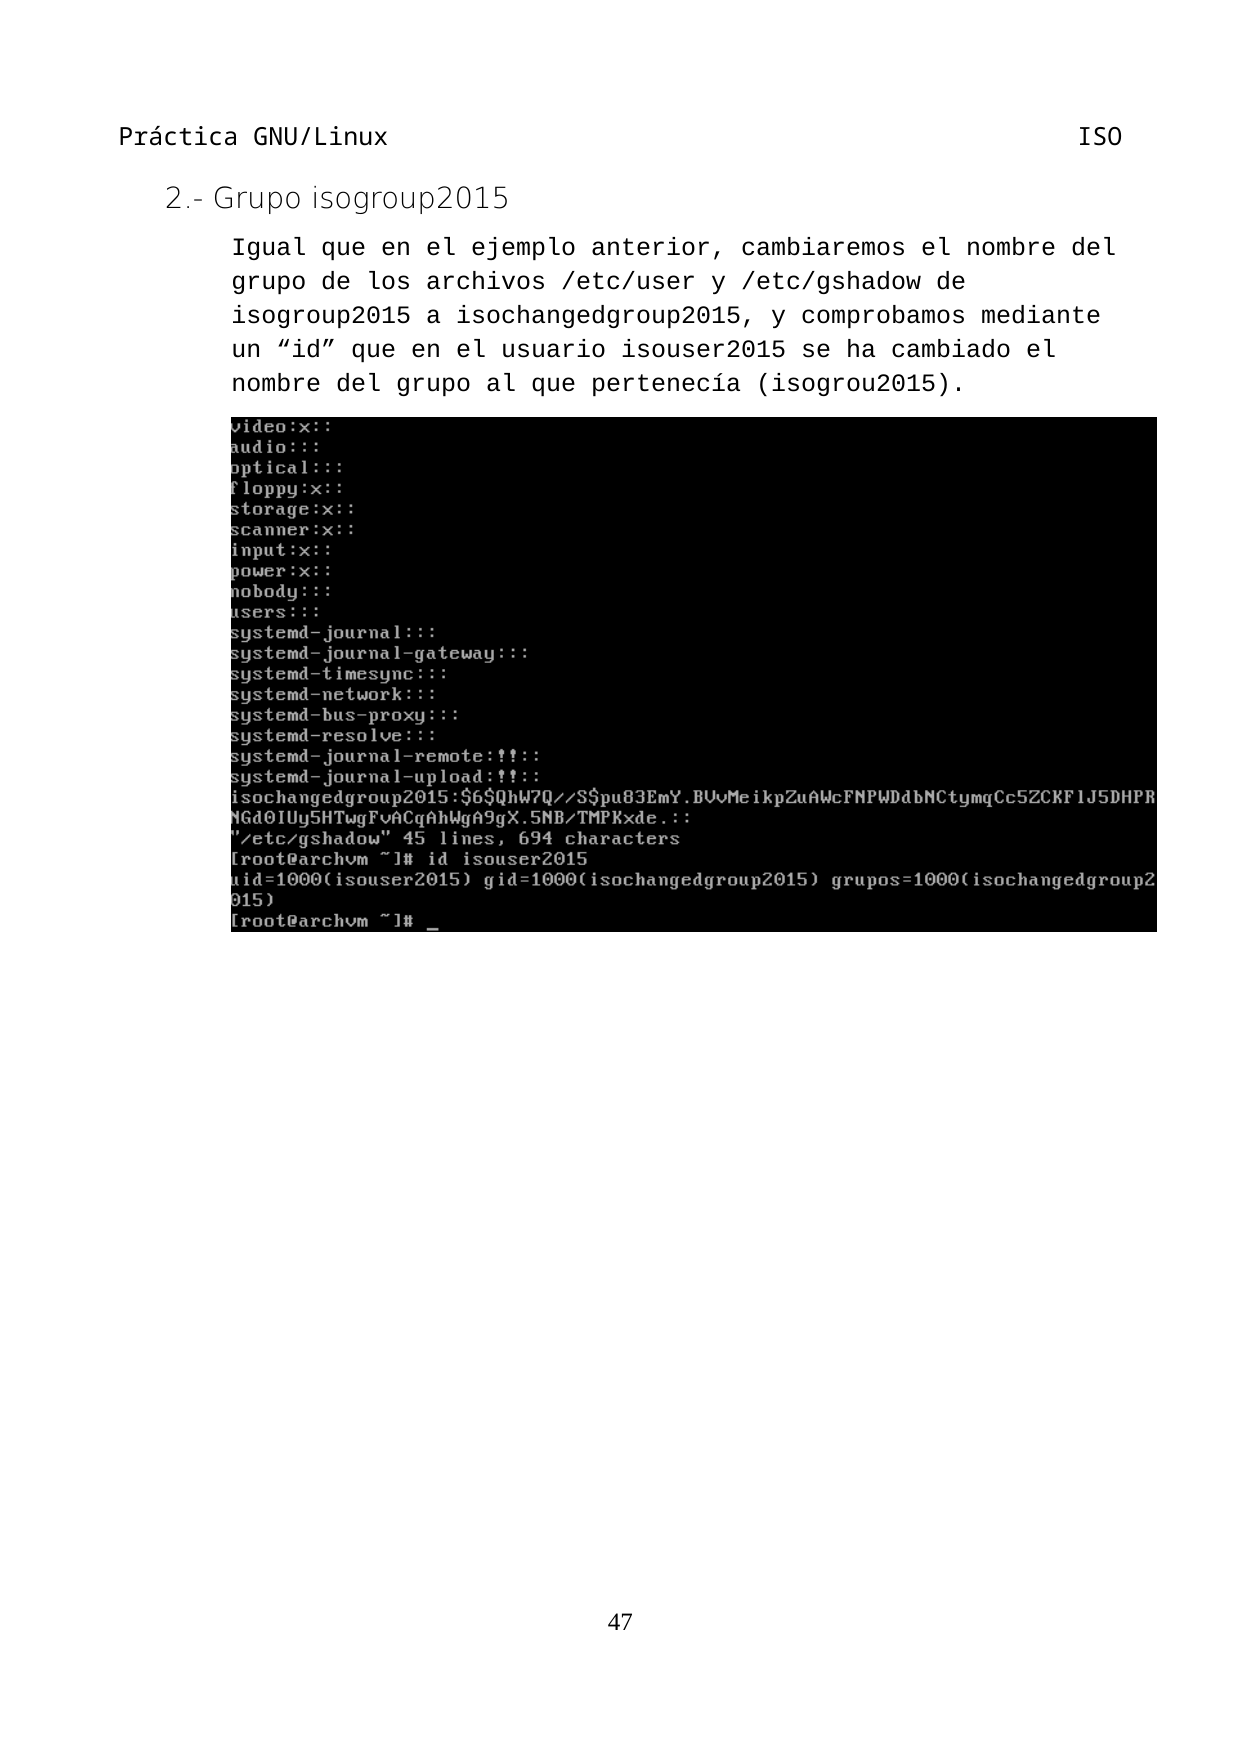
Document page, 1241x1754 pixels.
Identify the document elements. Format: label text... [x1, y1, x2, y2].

list Grupo isogroup2015 [156, 182, 1122, 216]
picture [231, 417, 1157, 932]
text Igual que en el ejemplo anterior, cambiaremos el nombre del grupo de los archivos /etc/user y /etc/gshadow de isogroup2015 a isochangedgroup2015, y comprobamos mediante un “id” que en el usuario isouser2015 se ha cambiado el nombre del grupo al que pertenecía (isogrou2015). [231, 235, 1122, 399]
